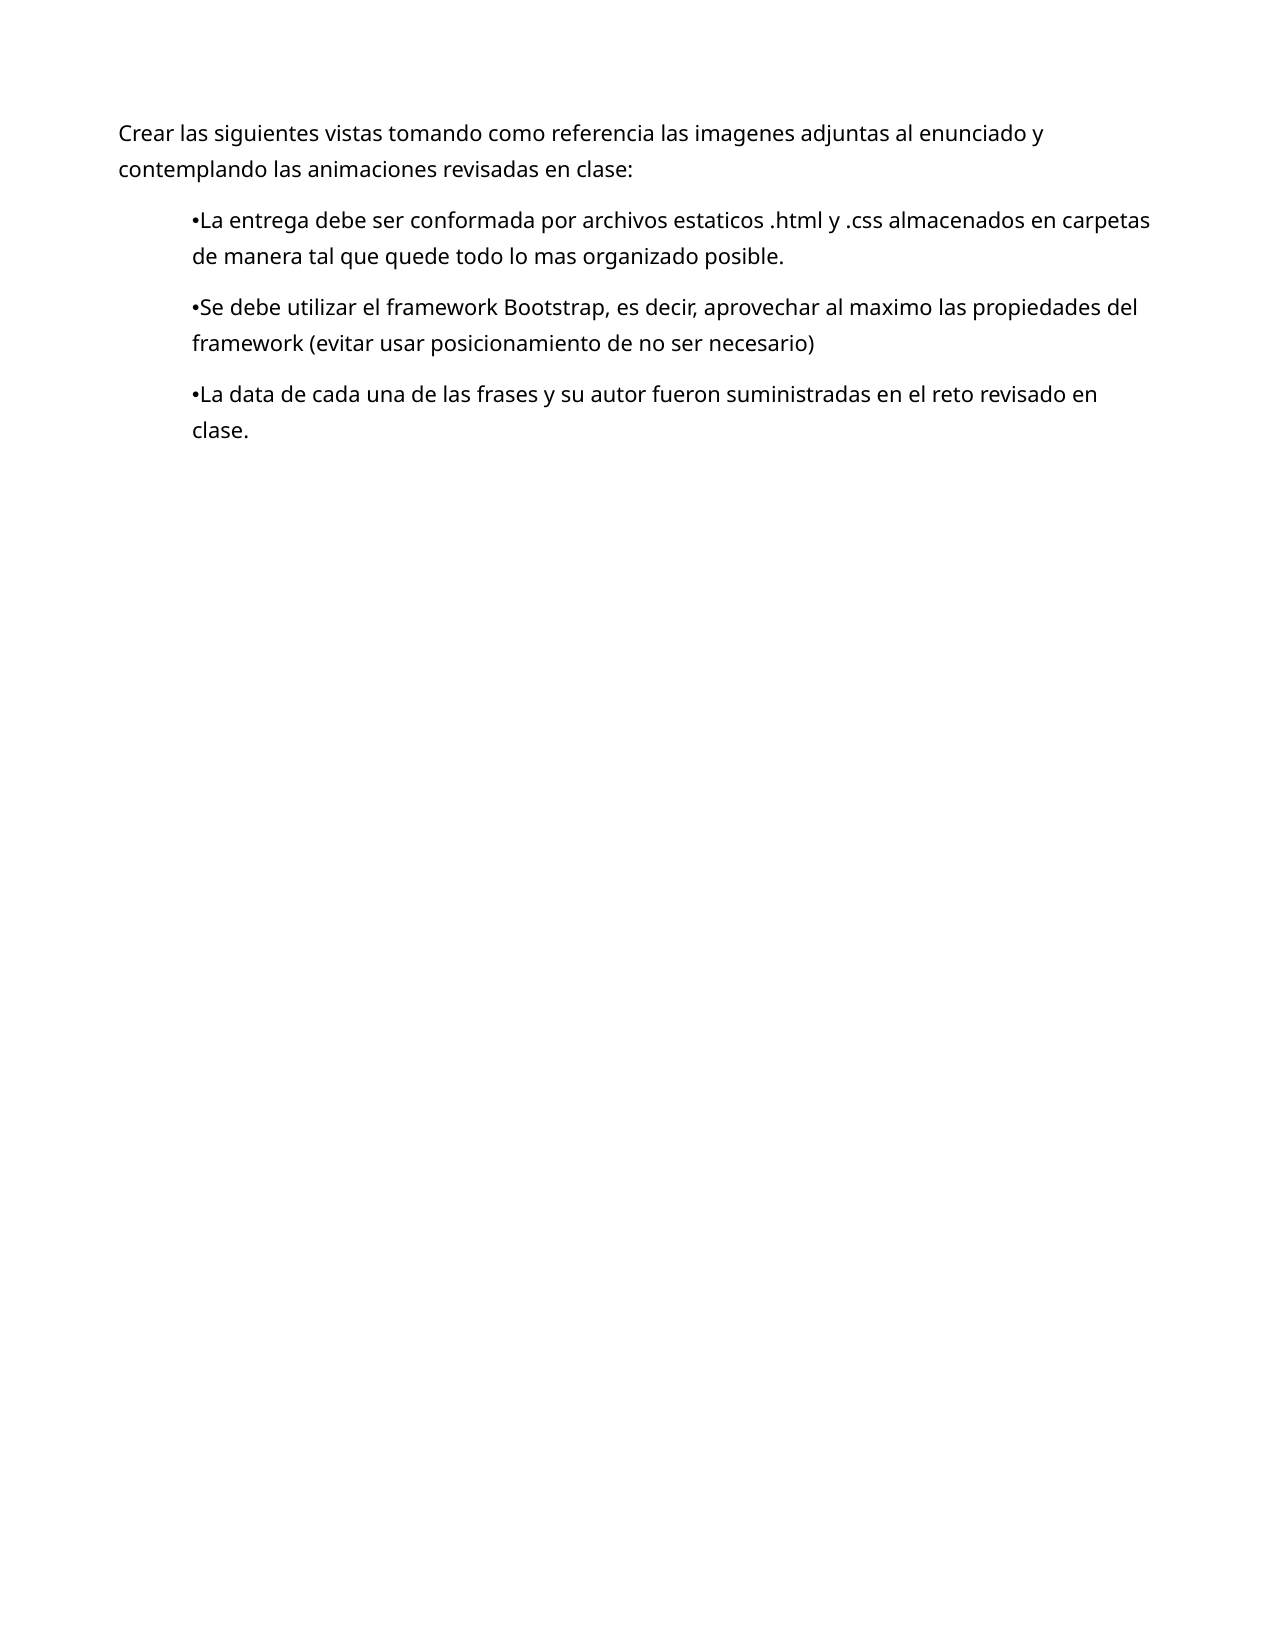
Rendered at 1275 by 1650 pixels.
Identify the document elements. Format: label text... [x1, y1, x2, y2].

list La data de cada una de las frases y su autor fueron suministradas en el reto revisado en clase. [118, 379, 1157, 445]
list Se debe utilizar el framework Bootstrap, es decir, aprovechar al maximo las propiedades del framework (evitar usar posicionamiento de no ser necesario) [118, 292, 1157, 358]
text Crear las siguientes vistas tomando como referencia las imagenes adjuntas al enunciado y contemplando las animaciones revisadas en clase: [118, 118, 1157, 184]
list La entrega debe ser conformada por archivos estaticos .html y .css almacenados en carpetas de manera tal que quede todo lo mas organizado posible. [118, 205, 1157, 271]
